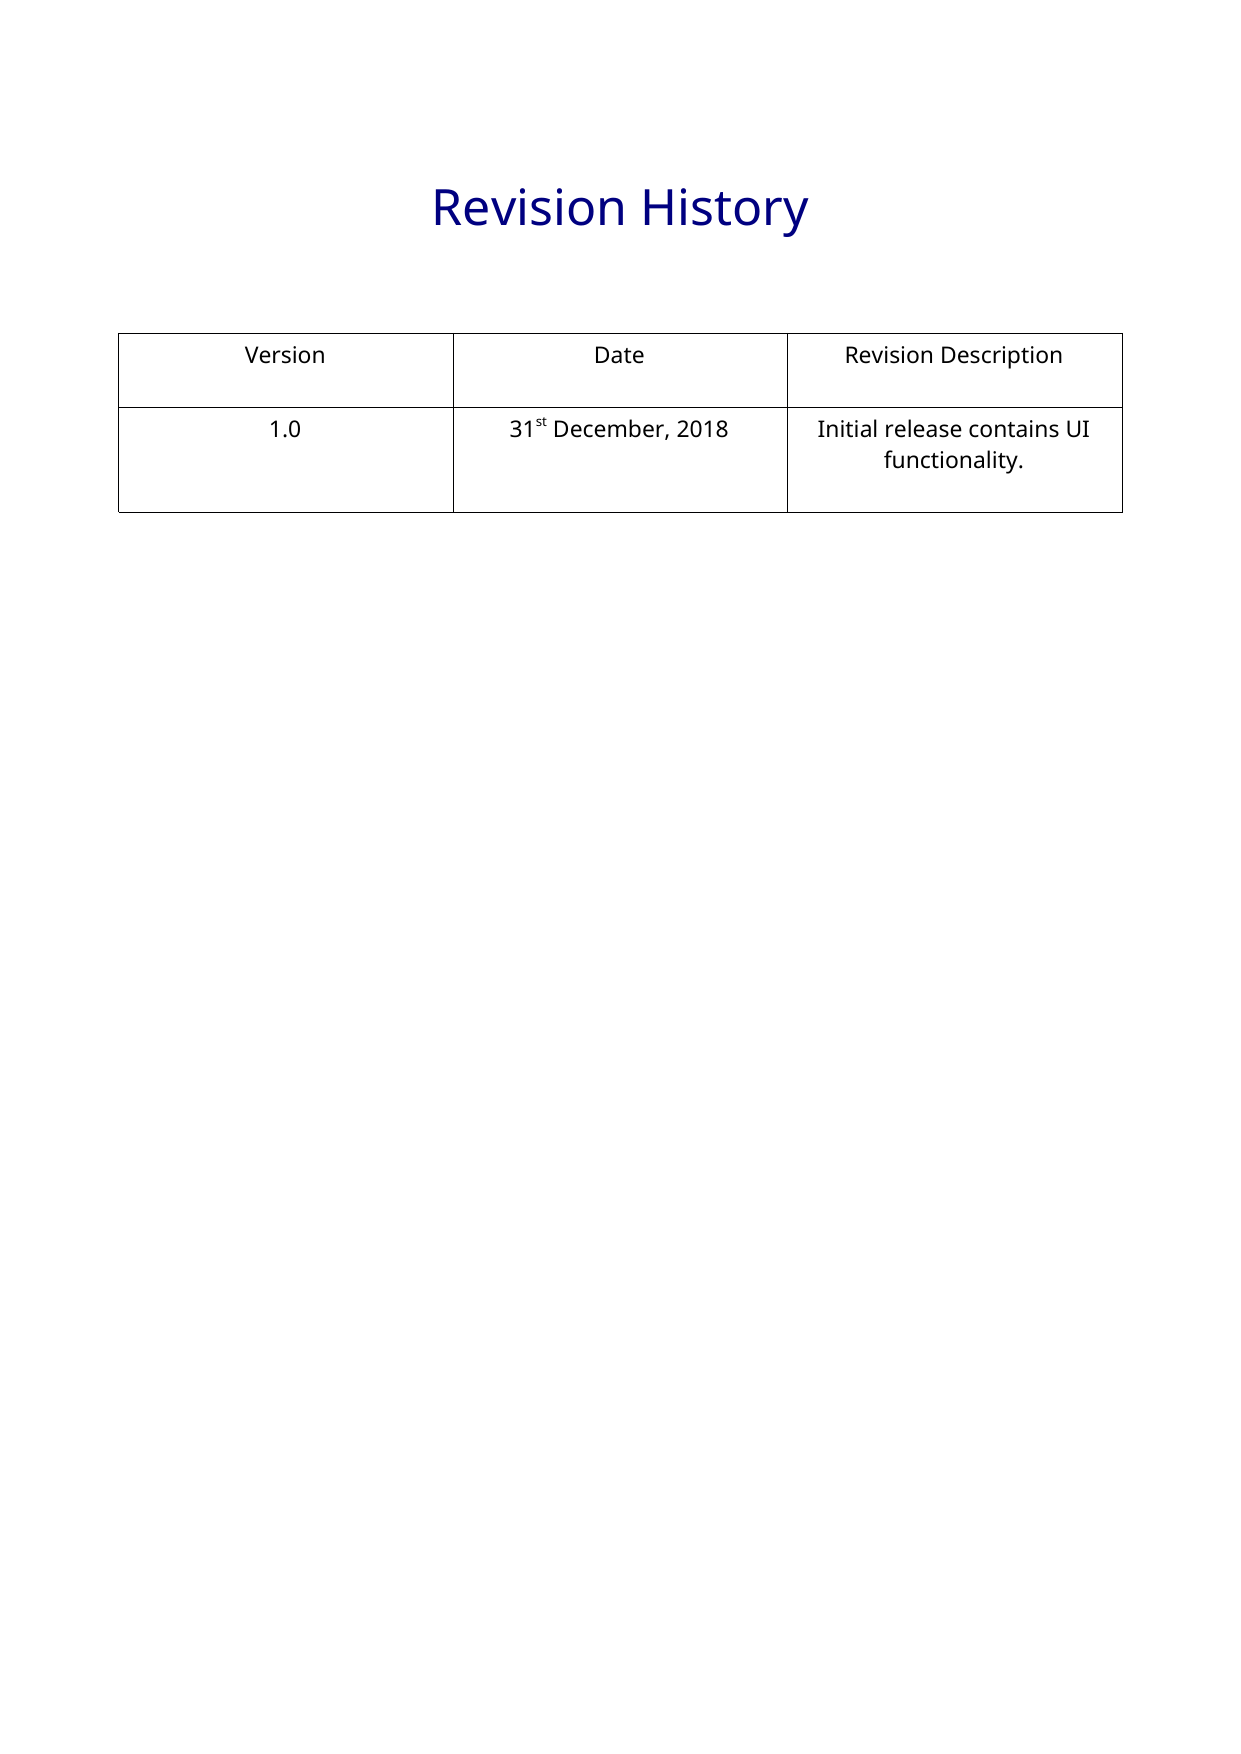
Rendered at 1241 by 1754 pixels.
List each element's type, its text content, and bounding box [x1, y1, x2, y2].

text Revision History [118, 172, 1122, 240]
table_header Date [454, 334, 787, 406]
table_cell 31st December, 2018 [454, 408, 787, 511]
table_cell Initial release contains UI functionality. [788, 408, 1122, 511]
table_header Revision Description [788, 334, 1122, 406]
table_cell 1.0 [119, 408, 453, 511]
table_header Version [119, 334, 453, 406]
